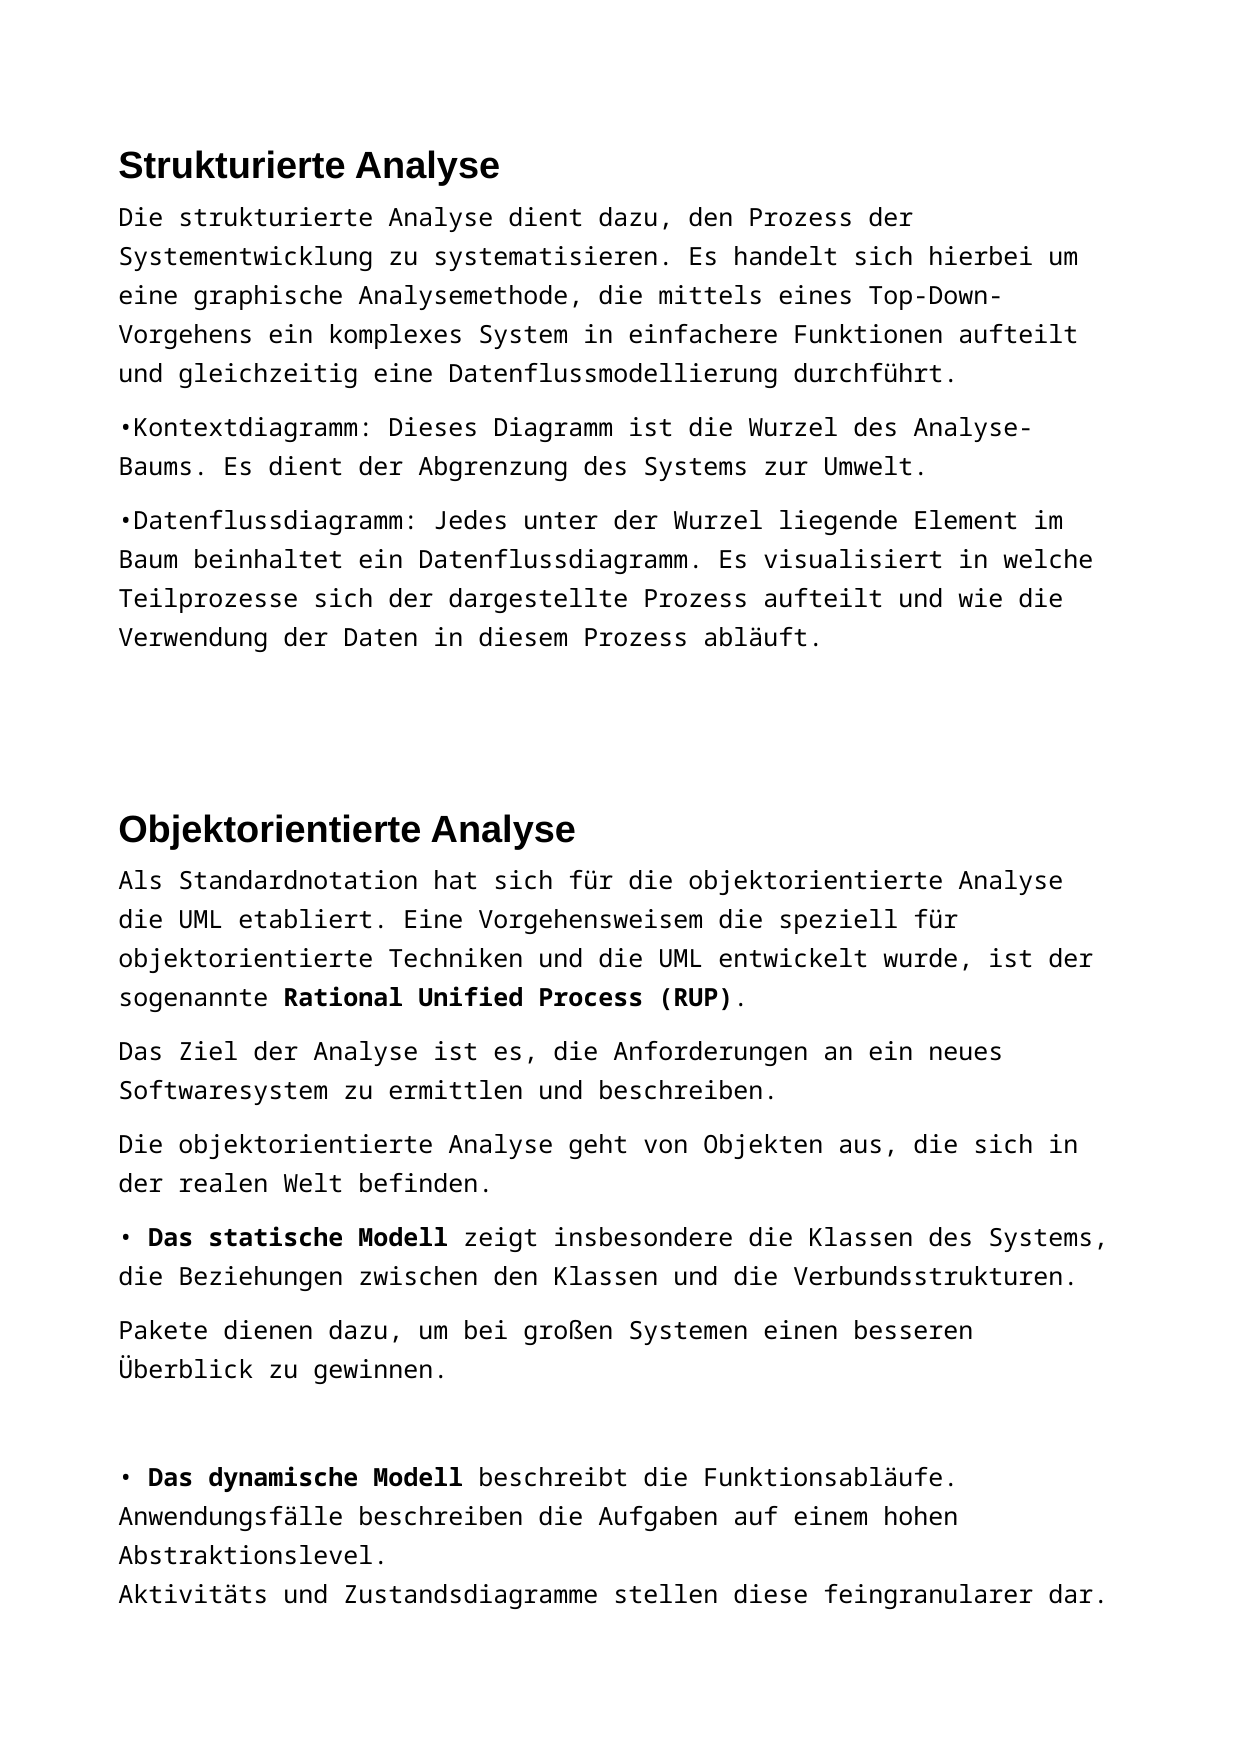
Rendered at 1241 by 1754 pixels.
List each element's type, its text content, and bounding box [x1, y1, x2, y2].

text •Datenflussdiagramm: Jedes unter der Wurzel liegende Element im Baum beinhaltet ein Datenflussdiagramm. Es visualisiert in welche Teilprozesse sich der dargestellte Prozess aufteilt und wie die Verwendung der Daten in diesem Prozess abläuft. [118, 503, 1122, 654]
text Die objektorientierte Analyse geht von Objekten aus, die sich in der realen Welt befinden. [118, 1127, 1122, 1200]
subtitle Objektorientierte Analyse [118, 806, 1122, 850]
text •Kontextdiagramm: Dieses Diagramm ist die Wurzel des Analyse-Baums. Es dient der Abgrenzung des Systems zur Umwelt. [118, 410, 1122, 483]
text • Das statische Modell zeigt insbesondere die Klassen des Systems, die Beziehungen zwischen den Klassen und die Verbundsstrukturen. [118, 1219, 1122, 1293]
text • Das dynamische Modell beschreibt die Funktionsabläufe. Anwendungsfälle beschreiben die Aufgaben auf einem hohen Abstraktionslevel. Aktivitäts und Zustandsdiagramme stellen diese feingranularer dar. [118, 1459, 1122, 1611]
text Als Standardnotation hat sich für die objektorientierte Analyse die UML etabliert. Eine Vorgehensweisem die speziell für objektorientierte Techniken und die UML entwickelt wurde, ist der sogenannte Rational Unified Process (RUP). [118, 862, 1122, 1014]
subtitle Strukturierte Analyse [118, 143, 1122, 187]
text Das Ziel der Analyse ist es, die Anforderungen an ein neues Softwaresystem zu ermittlen und beschreiben. [118, 1034, 1122, 1107]
text Pakete dienen dazu, um bei großen Systemen einen besseren Überblick zu gewinnen. [118, 1312, 1122, 1386]
text Die strukturierte Analyse dient dazu, den Prozess der Systementwicklung zu systematisieren. Es handelt sich hierbei um eine graphische Analysemethode, die mittels eines Top-Down-Vorgehens ein komplexes System in einfachere Funktionen aufteilt und gleichzeitig eine Datenflussmodellierung durchführt. [118, 199, 1122, 390]
